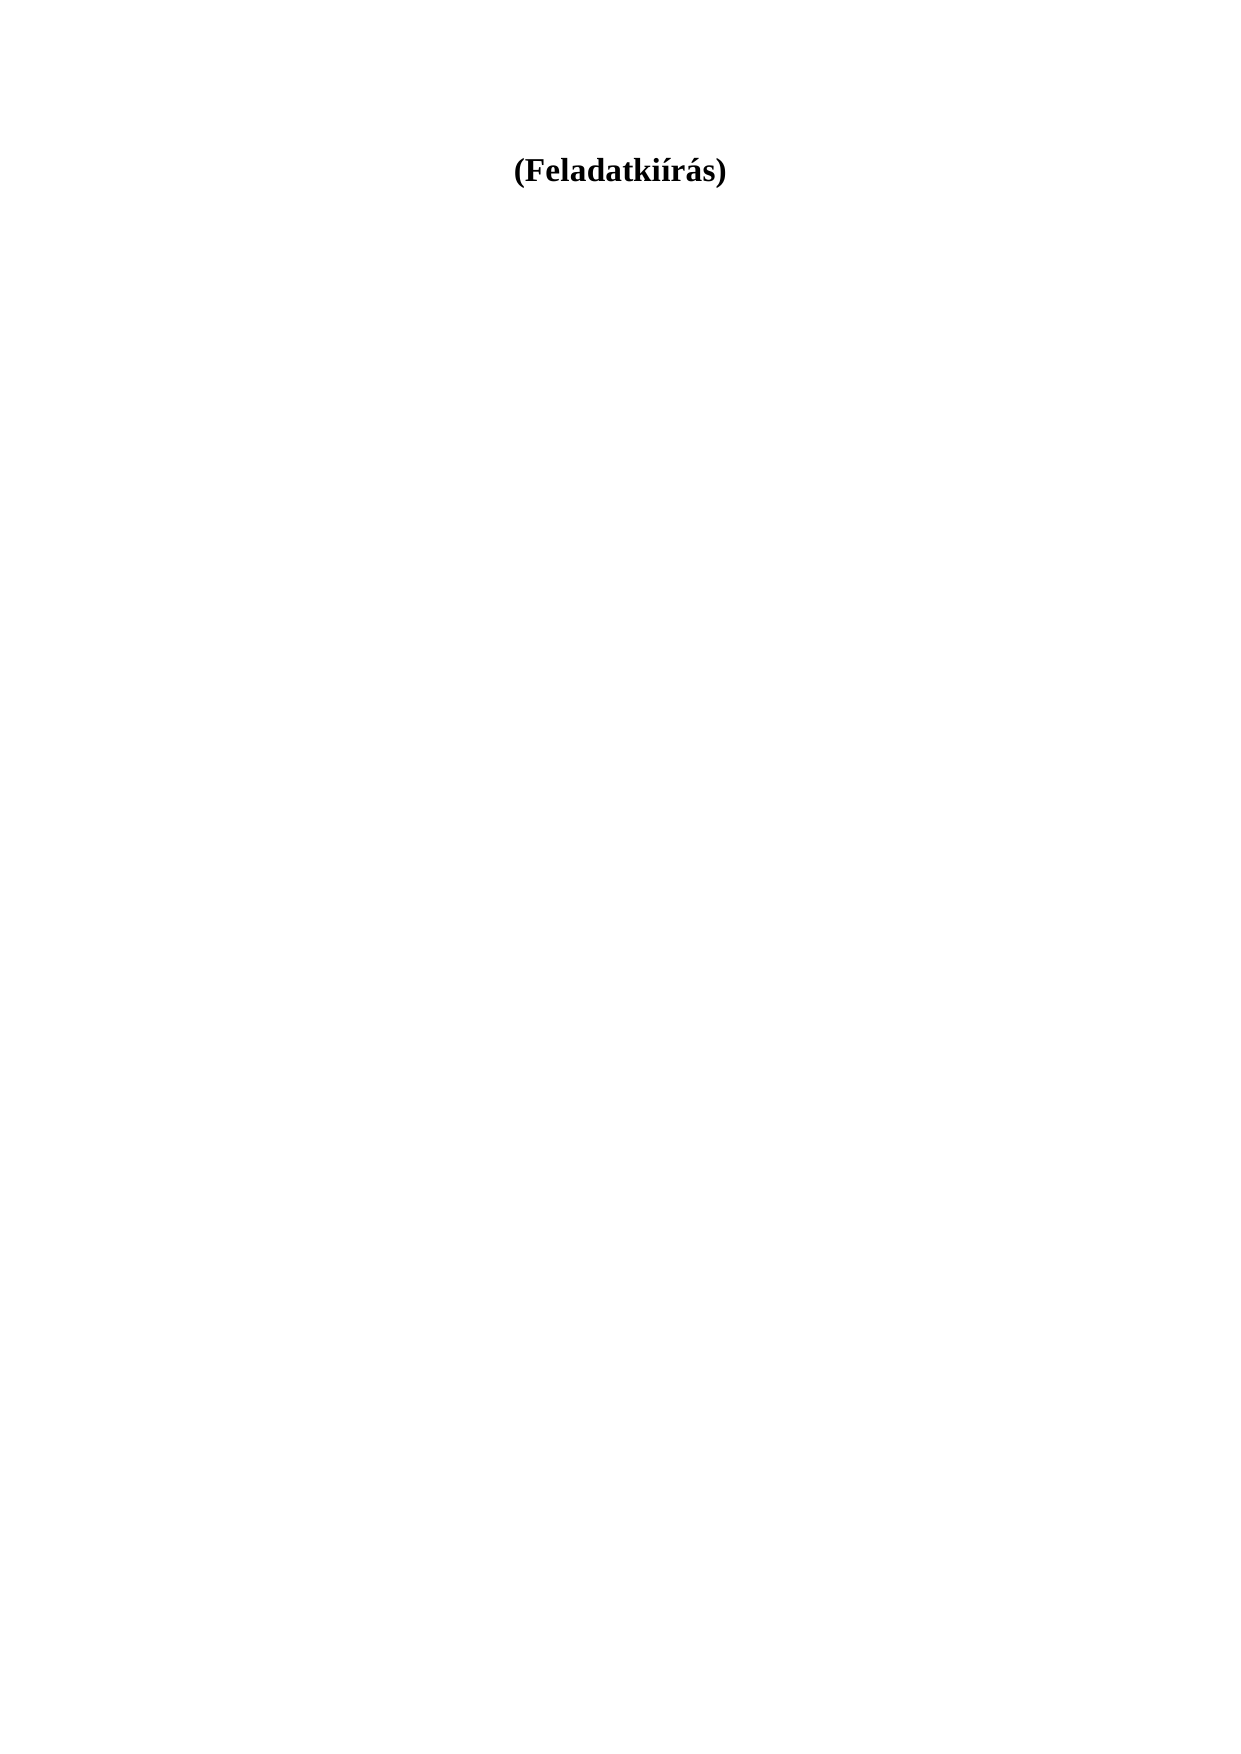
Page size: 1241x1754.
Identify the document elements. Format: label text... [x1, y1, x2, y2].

text (Feladatkiírás) [187, 150, 1053, 188]
